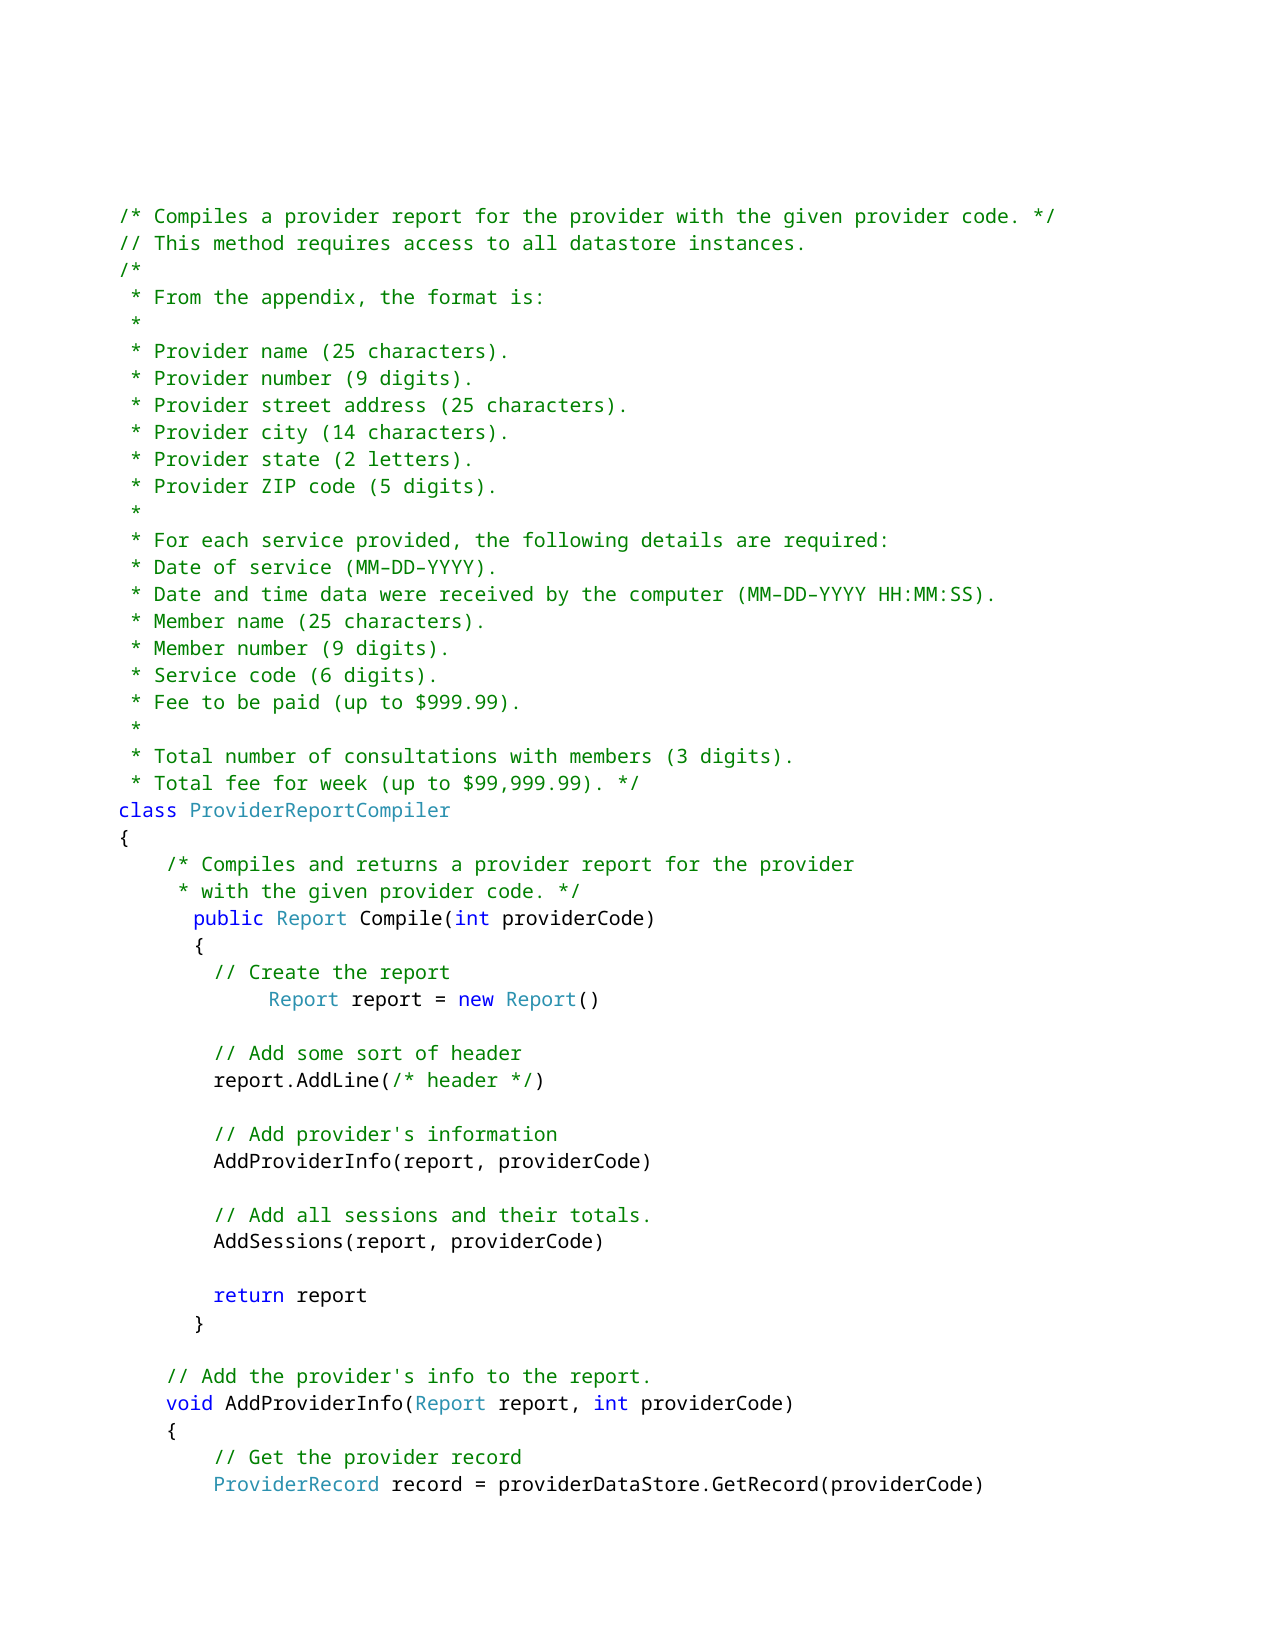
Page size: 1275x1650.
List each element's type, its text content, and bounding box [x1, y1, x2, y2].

text // Add all sessions and their totals. [118, 1201, 1157, 1228]
text Report report = new Report() [118, 985, 1157, 1012]
text return report [118, 1282, 1157, 1309]
text * From the appendix, the format is: [118, 283, 1157, 311]
text // Get the provider record [118, 1444, 1157, 1471]
text { [118, 1417, 1157, 1444]
text /* Compiles a provider report for the provider with the given provider code. */ [118, 203, 1157, 229]
text /* Compiles and returns a provider report for the provider [118, 850, 1157, 877]
text * Provider name (25 characters). [118, 337, 1157, 364]
text * Total number of consultations with members (3 digits). [118, 742, 1157, 769]
text * with the given provider code. */ [118, 877, 1157, 904]
text * Provider city (14 characters). [118, 418, 1157, 445]
text * Member number (9 digits). [118, 634, 1157, 661]
text * Date and time data were received by the computer (MM–DD–YYYY HH:MM:SS). [118, 580, 1157, 607]
text * [118, 311, 1157, 337]
text // This method requires access to all datastore instances. [118, 229, 1157, 257]
text * Provider number (9 digits). [118, 364, 1157, 391]
text * Provider street address (25 characters). [118, 391, 1157, 418]
text * [118, 499, 1157, 526]
text { [118, 823, 1157, 850]
text * Total fee for week (up to $99,999.99). */ [118, 769, 1157, 796]
text // Add provider's information [118, 1120, 1157, 1147]
text * Date of service (MM–DD–YYYY). [118, 553, 1157, 580]
text * [118, 715, 1157, 742]
text // Create the report [118, 958, 1157, 985]
text // Add some sort of header [118, 1039, 1157, 1066]
text } [118, 1309, 1157, 1336]
text void AddProviderInfo(Report report, int providerCode) [118, 1390, 1157, 1417]
text // Add the provider's info to the report. [118, 1363, 1157, 1390]
text ProviderRecord record = providerDataStore.GetRecord(providerCode) [118, 1471, 1157, 1498]
text AddProviderInfo(report, providerCode) [118, 1147, 1157, 1174]
text AddSessions(report, providerCode) [118, 1228, 1157, 1255]
text /* [118, 257, 1157, 283]
text public Report Compile(int providerCode) [118, 904, 1157, 931]
text class ProviderReportCompiler [118, 796, 1157, 823]
text * For each service provided, the following details are required: [118, 526, 1157, 553]
text * Service code (6 digits). [118, 661, 1157, 688]
text * Provider ZIP code (5 digits). [118, 472, 1157, 499]
text * Fee to be paid (up to $999.99). [118, 688, 1157, 715]
text { [118, 931, 1157, 958]
text * Provider state (2 letters). [118, 445, 1157, 472]
text * Member name (25 characters). [118, 607, 1157, 634]
text report.AddLine(/* header */) [118, 1066, 1157, 1093]
